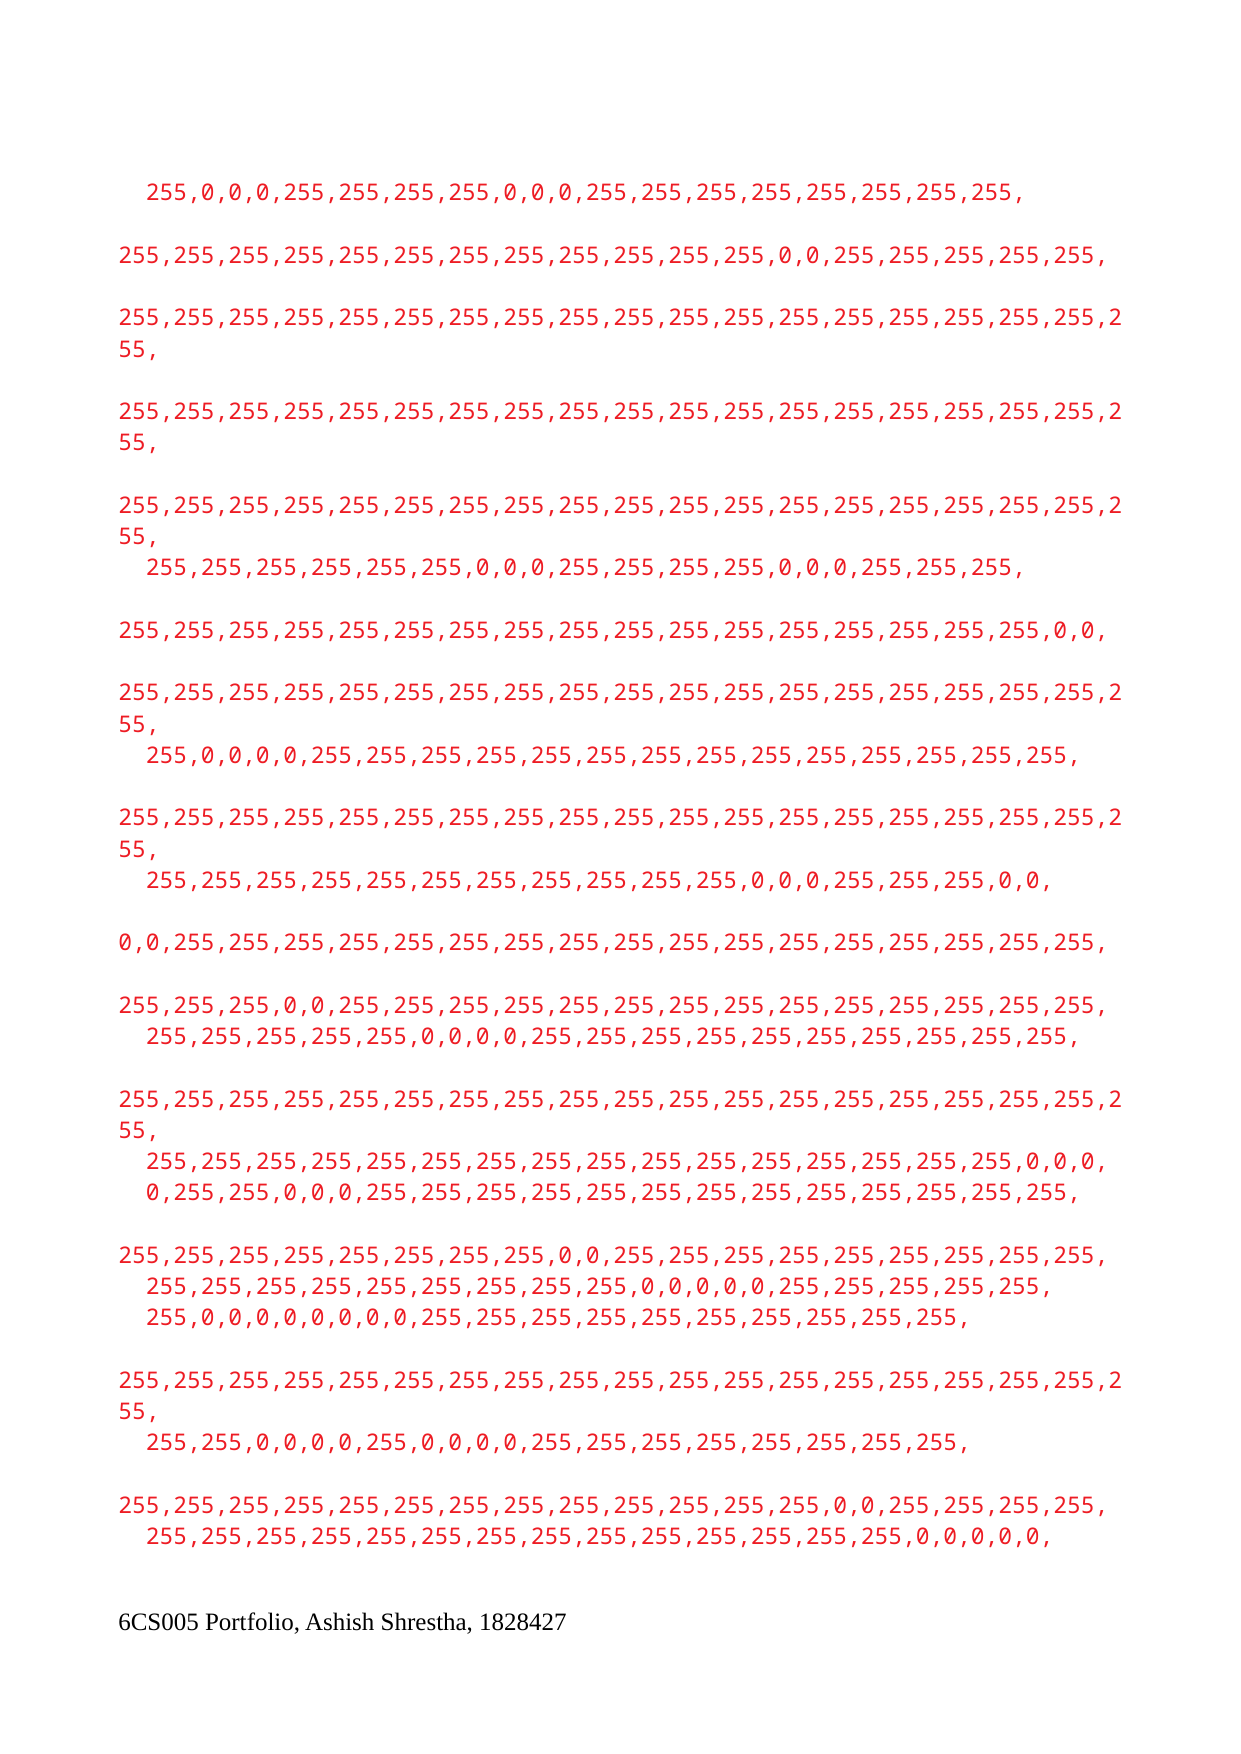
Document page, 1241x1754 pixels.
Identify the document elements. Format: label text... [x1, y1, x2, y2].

text 255,255,255,255,255,255,255,255,255,255,255,255,255,255,255,255,255,255,255, [118, 1333, 1122, 1426]
text 255,255,255,255,255,255,255,255,0,0,255,255,255,255,255,255,255,255,255, [118, 1208, 1122, 1270]
text 0,0,255,255,255,255,255,255,255,255,255,255,255,255,255,255,255,255,255, [118, 895, 1122, 958]
text 255,255,255,255,255,0,0,0,0,255,255,255,255,255,255,255,255,255,255, [118, 1020, 1122, 1051]
text 255,0,0,0,255,255,255,255,0,0,0,255,255,255,255,255,255,255,255, [118, 176, 1122, 208]
text 255,0,0,0,0,255,255,255,255,255,255,255,255,255,255,255,255,255,255, [118, 739, 1122, 770]
text 255,255,255,255,255,255,255,255,255,255,255,0,0,0,255,255,255,0,0, [118, 864, 1122, 895]
text 0,255,255,0,0,0,255,255,255,255,255,255,255,255,255,255,255,255,255, [118, 1176, 1122, 1208]
text 255,255,255,255,255,255,255,255,255,255,255,255,255,255,255,255,255,255,255, [118, 645, 1122, 739]
text 255,0,0,0,0,0,0,0,0,255,255,255,255,255,255,255,255,255,255, [118, 1301, 1122, 1333]
text 255,255,255,0,0,255,255,255,255,255,255,255,255,255,255,255,255,255,255, [118, 958, 1122, 1020]
text 255,255,255,255,255,255,255,255,255,255,255,255,255,255,255,255,0,0,0, [118, 1145, 1122, 1176]
text 255,255,255,255,255,255,255,255,255,255,255,255,255,255,0,0,0,0,0, [118, 1520, 1122, 1551]
text 255,255,0,0,0,0,255,0,0,0,0,255,255,255,255,255,255,255,255, [118, 1426, 1122, 1458]
text 255,255,255,255,255,255,255,255,255,255,255,255,255,255,255,255,255,0,0, [118, 583, 1122, 645]
text 255,255,255,255,255,255,255,255,255,255,255,255,255,255,255,255,255,255,255, [118, 1051, 1122, 1145]
text 255,255,255,255,255,255,255,255,255,255,255,255,255,255,255,255,255,255,255, [118, 770, 1122, 864]
text 255,255,255,255,255,255,0,0,0,255,255,255,255,0,0,0,255,255,255, [118, 551, 1122, 583]
text 255,255,255,255,255,255,255,255,255,255,255,255,255,255,255,255,255,255,255, [118, 458, 1122, 551]
text 255,255,255,255,255,255,255,255,255,0,0,0,0,0,255,255,255,255,255, [118, 1270, 1122, 1301]
text 255,255,255,255,255,255,255,255,255,255,255,255,255,255,255,255,255,255,255, [118, 364, 1122, 458]
text 255,255,255,255,255,255,255,255,255,255,255,255,0,0,255,255,255,255,255, [118, 208, 1122, 270]
text 255,255,255,255,255,255,255,255,255,255,255,255,255,0,0,255,255,255,255, [118, 1458, 1122, 1520]
text 255,255,255,255,255,255,255,255,255,255,255,255,255,255,255,255,255,255,255, [118, 270, 1122, 364]
